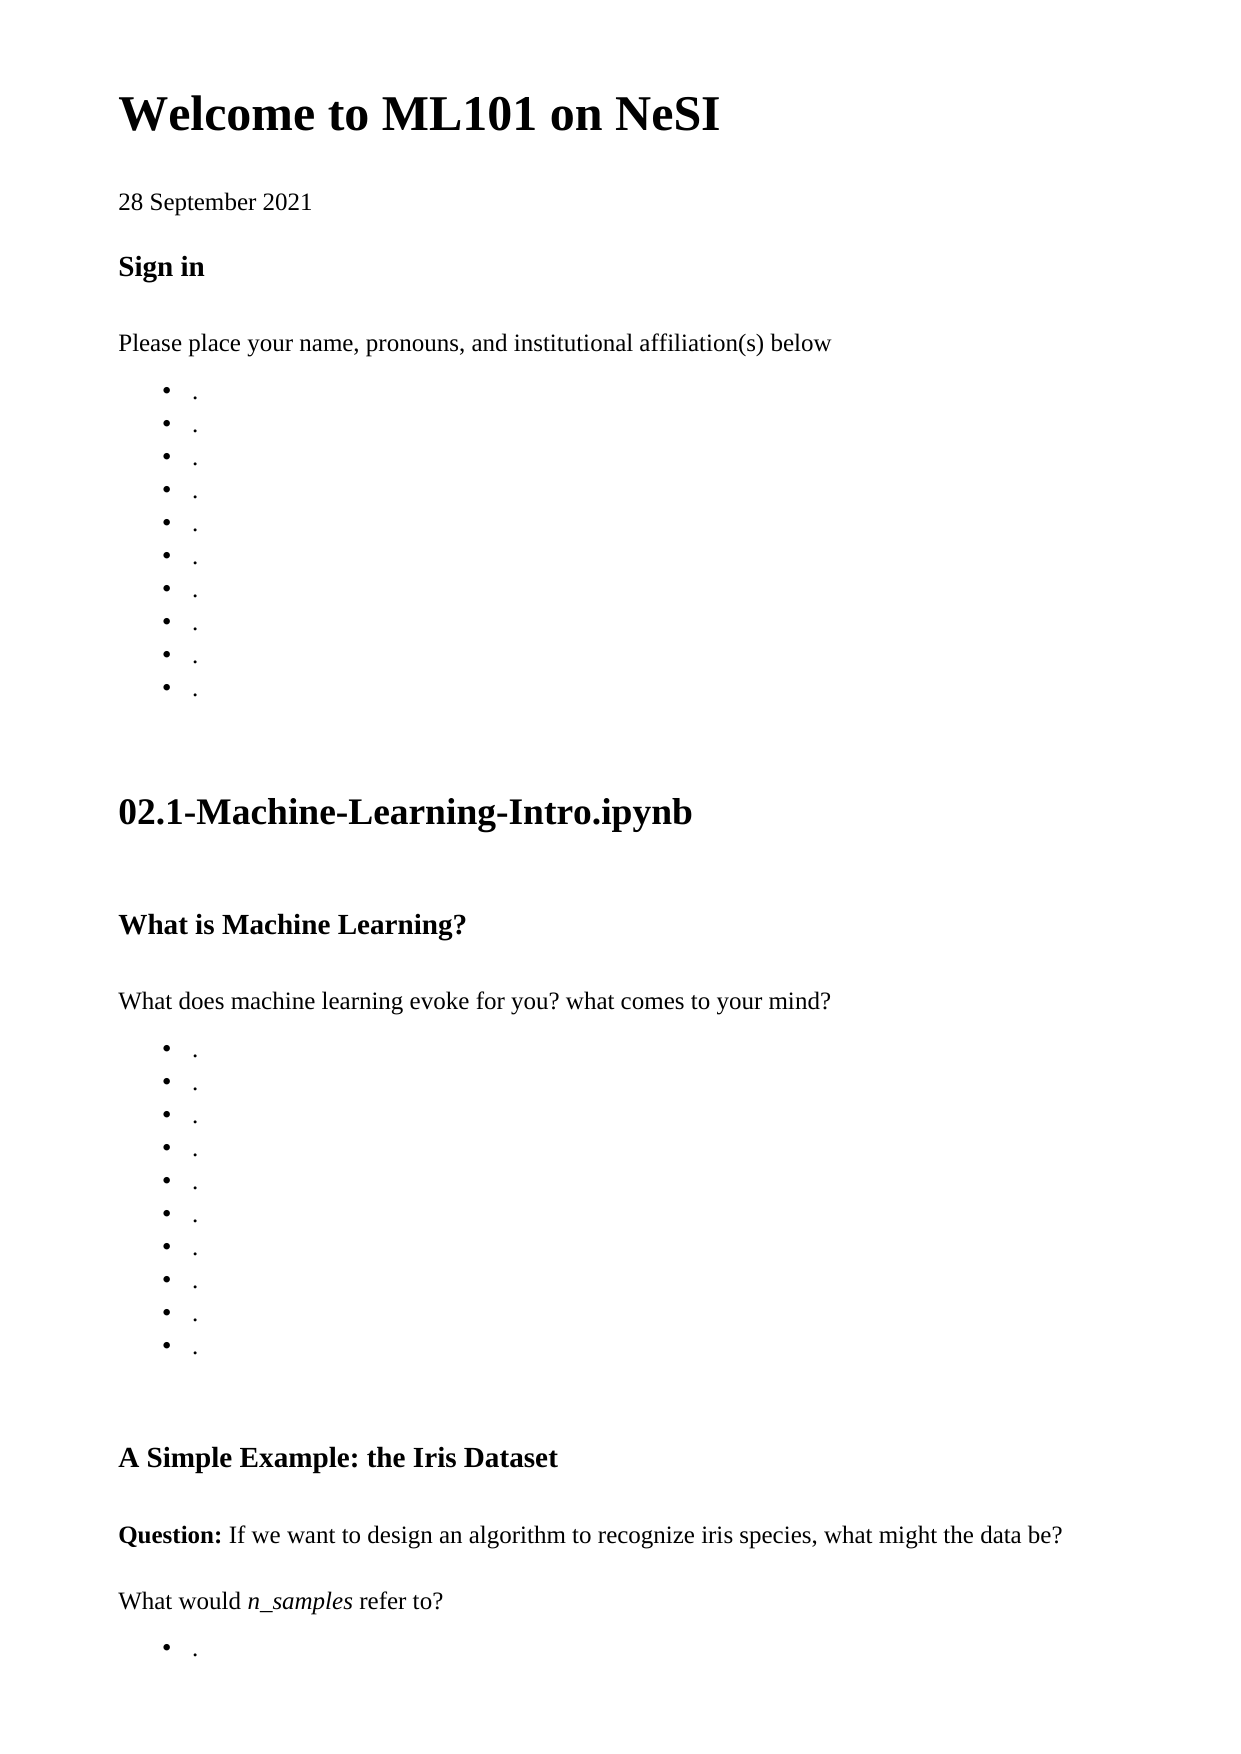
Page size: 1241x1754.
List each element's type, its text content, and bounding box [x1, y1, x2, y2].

list . [162, 541, 1181, 570]
list . [162, 1265, 1181, 1293]
list . [162, 1166, 1181, 1194]
subtitle Sign in [118, 249, 1181, 283]
subtitle What is Machine Learning? [118, 907, 1181, 941]
list . [162, 1199, 1181, 1227]
list . [162, 1100, 1181, 1128]
subtitle A Simple Example: the Iris Dataset [118, 1441, 1181, 1474]
subtitle Welcome to ML101 on NeSI [118, 84, 1181, 142]
list . [162, 640, 1181, 669]
text 28 September 2021 [118, 154, 1181, 216]
list . [162, 1034, 1181, 1062]
list . [162, 673, 1181, 702]
list . [162, 376, 1181, 405]
list . [162, 1232, 1181, 1261]
list . [162, 1298, 1181, 1327]
list . [162, 1133, 1181, 1161]
list . [162, 607, 1181, 636]
list . [162, 1633, 1181, 1662]
list . [162, 442, 1181, 471]
list . [162, 1067, 1181, 1095]
subtitle 02.1-Machine-Learning-Intro.ipynb [118, 789, 1181, 832]
list . [162, 1331, 1181, 1359]
list . [162, 475, 1181, 504]
list . [162, 508, 1181, 537]
text What does machine learning evoke for you? what comes to your mind? [118, 953, 1181, 1015]
list . [162, 409, 1181, 438]
text Question: If we want to design an algorithm to recognize iris species, what might the data be? What would n_samples refer to? [118, 1487, 1181, 1614]
text Please place your name, pronouns, and institutional affiliation(s) below [118, 295, 1181, 357]
list . [162, 574, 1181, 603]
